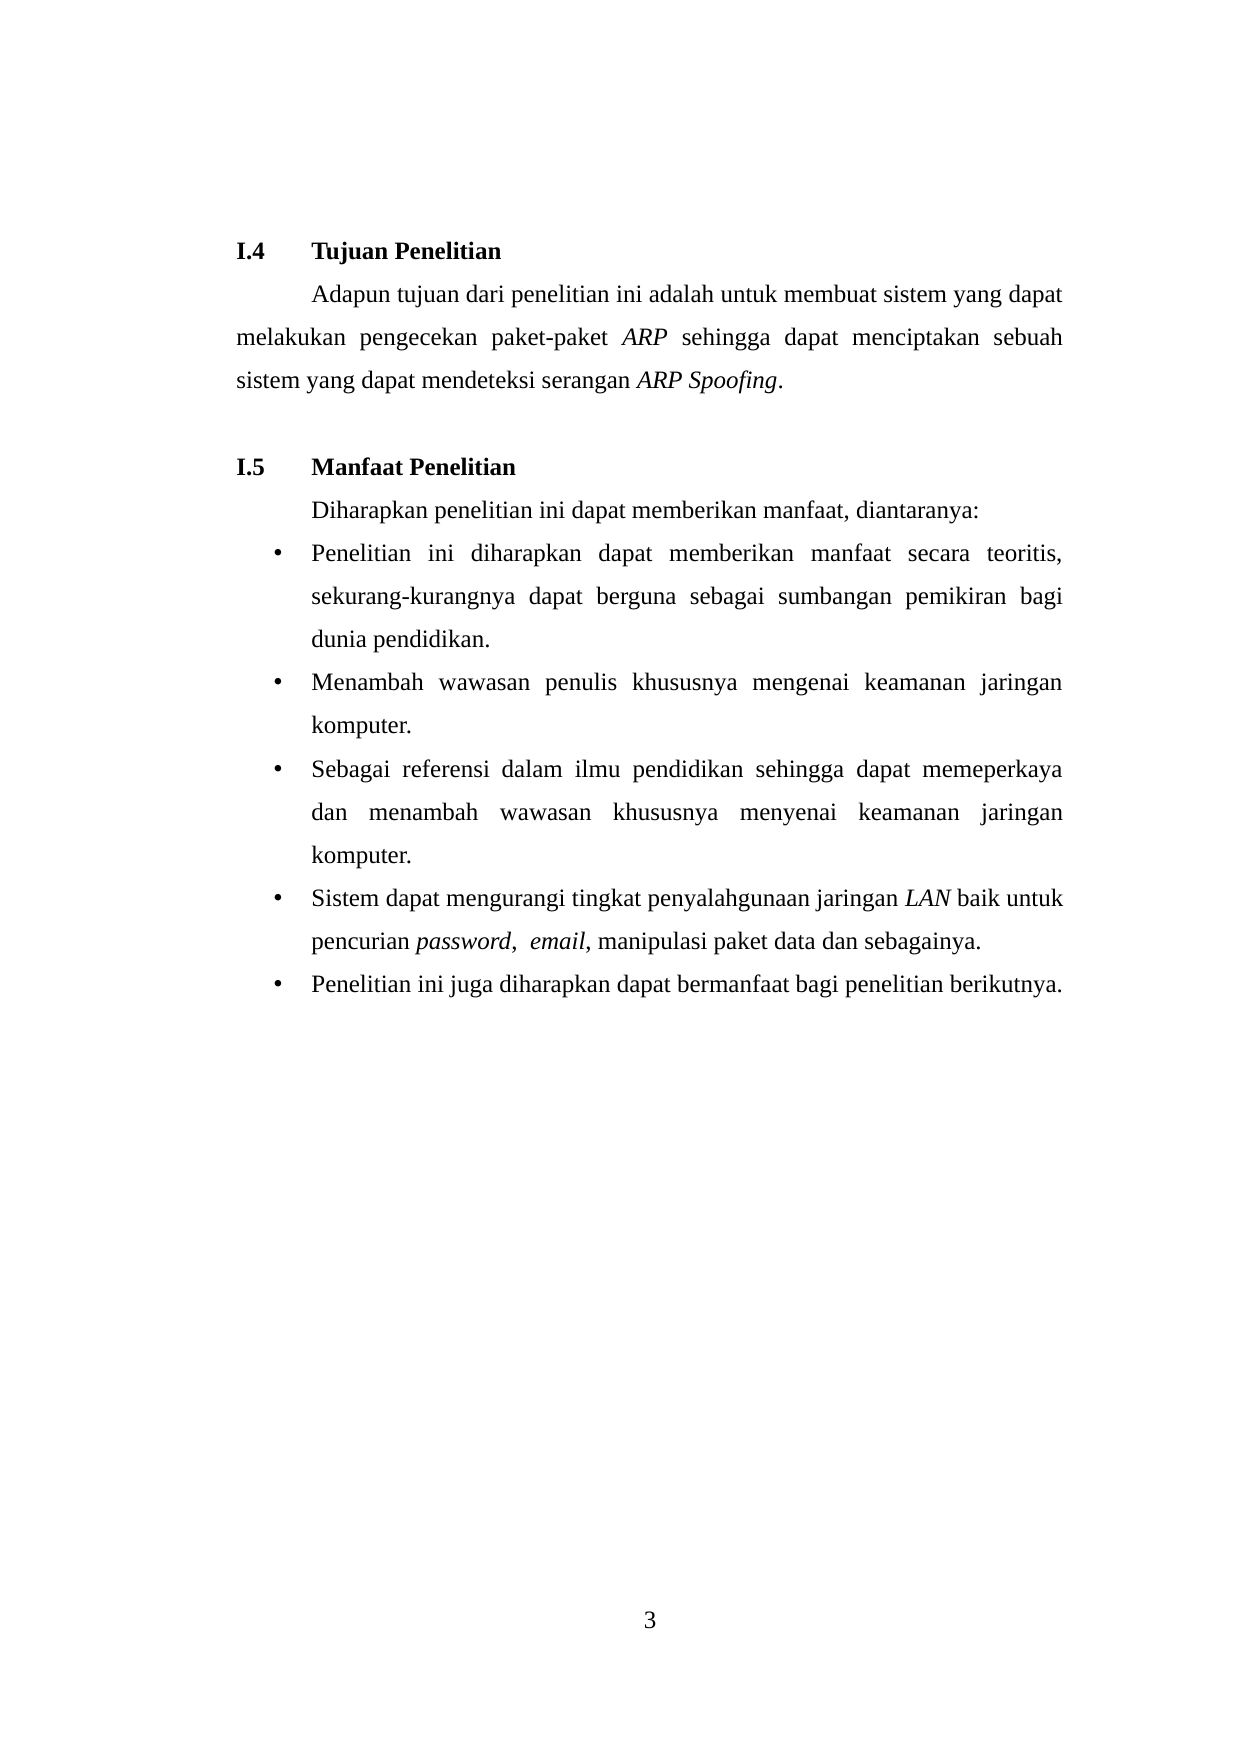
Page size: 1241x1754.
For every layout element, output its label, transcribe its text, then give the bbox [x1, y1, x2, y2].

list Penelitian ini diharapkan dapat memberikan manfaat secara teoritis, sekurang-kurangnya dapat berguna sebagai sumbangan pemikiran bagi dunia pendidikan. [274, 538, 1063, 653]
text Adapun tujuan dari penelitian ini adalah untuk membuat sistem yang dapat melakukan pengecekan paket-paket ARP sehingga dapat menciptakan sebuah sistem yang dapat mendeteksi serangan ARP Spoofing. [236, 279, 1063, 394]
list Menambah wawasan penulis khususnya mengenai keamanan jaringan komputer. [274, 667, 1063, 739]
list Manfaat Penelitian [236, 452, 1063, 481]
list Tujuan Penelitian [236, 236, 1063, 265]
list Sebagai referensi dalam ilmu pendidikan sehingga dapat memeperkaya dan menambah wawasan khususnya menyenai keamanan jaringan komputer. [274, 754, 1063, 869]
list Penelitian ini juga diharapkan dapat bermanfaat bagi penelitian berikutnya. [274, 969, 1063, 998]
text Diharapkan penelitian ini dapat memberikan manfaat, diantaranya: [236, 495, 1063, 524]
list Sistem dapat mengurangi tingkat penyalahgunaan jaringan LAN baik untuk pencurian password, email, manipulasi paket data dan sebagainya. [274, 883, 1063, 955]
